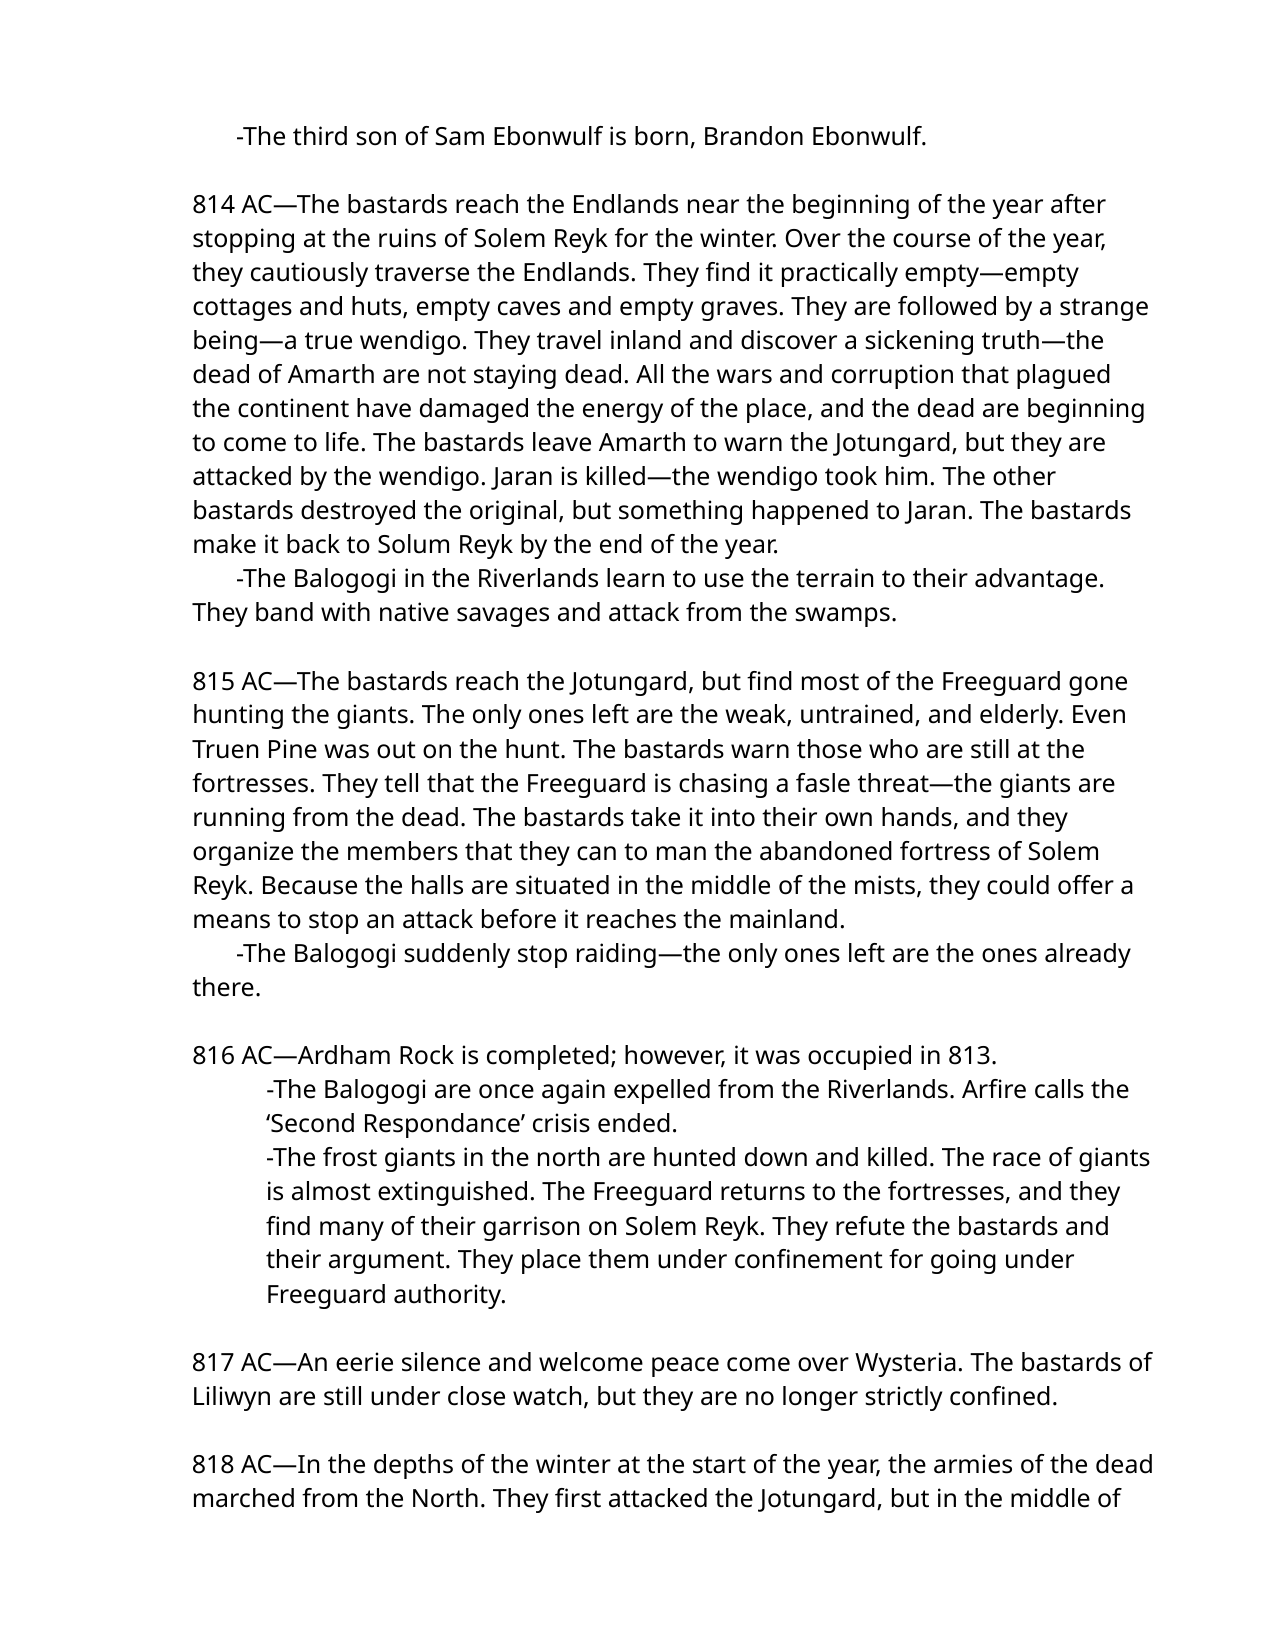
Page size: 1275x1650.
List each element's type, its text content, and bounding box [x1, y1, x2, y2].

text 814 AC—The bastards reach the Endlands near the beginning of the year after stopping at the ruins of Solem Reyk for the winter. Over the course of the year, they cautiously traverse the Endlands. They find it practically empty—empty cottages and huts, empty caves and empty graves. They are followed by a strange being—a true wendigo. They travel inland and discover a sickening truth—the dead of Amarth are not staying dead. All the wars and corruption that plagued the continent have damaged the energy of the place, and the dead are beginning to come to life. The bastards leave Amarth to warn the Jotungard, but they are attacked by the wendigo. Jaran is killed—the wendigo took him. The other bastards destroyed the original, but something happened to Jaran. The bastards make it back to Solum Reyk by the end of the year. [192, 186, 1157, 561]
text -The Balogogi in the Riverlands learn to use the terrain to their advantage. They band with native savages and attack from the swamps. [192, 561, 1157, 629]
text -The frost giants in the north are hunted down and killed. The race of giants is almost extinguished. The Freeguard returns to the fortresses, and they find many of their garrison on Solem Reyk. They refute the bastards and their argument. They place them under confinement for going under Freeguard authority. [266, 1140, 1157, 1310]
text 815 AC—The bastards reach the Jotungard, but find most of the Freeguard gone hunting the giants. The only ones left are the weak, untrained, and elderly. Even Truen Pine was out on the hunt. The bastards warn those who are still at the fortresses. They tell that the Freeguard is chasing a fasle threat—the giants are running from the dead. The bastards take it into their own hands, and they organize the members that they can to man the abandoned fortress of Solem Reyk. Because the halls are situated in the middle of the mists, they could offer a means to stop an attack before it reaches the mainland. [192, 663, 1157, 936]
text 817 AC—An eerie silence and welcome peace come over Wysteria. The bastards of Liliwyn are still under close watch, but they are no longer strictly confined. [192, 1344, 1157, 1412]
text 816 AC—Ardham Rock is completed; however, it was occupied in 813. [192, 1038, 1157, 1072]
text -The Balogogi suddenly stop raiding—the only ones left are the ones already there. [192, 936, 1157, 1004]
text -The Balogogi are once again expelled from the Riverlands. Arfire calls the ‘Second Respondance’ crisis ended. [266, 1072, 1157, 1140]
text 818 AC—In the depths of the winter at the start of the year, the armies of the dead marched from the North. They first attacked the Jotungard, but in the middle of [192, 1447, 1157, 1515]
text -The third son of Sam Ebonwulf is born, Brandon Ebonwulf. [192, 118, 1157, 152]
